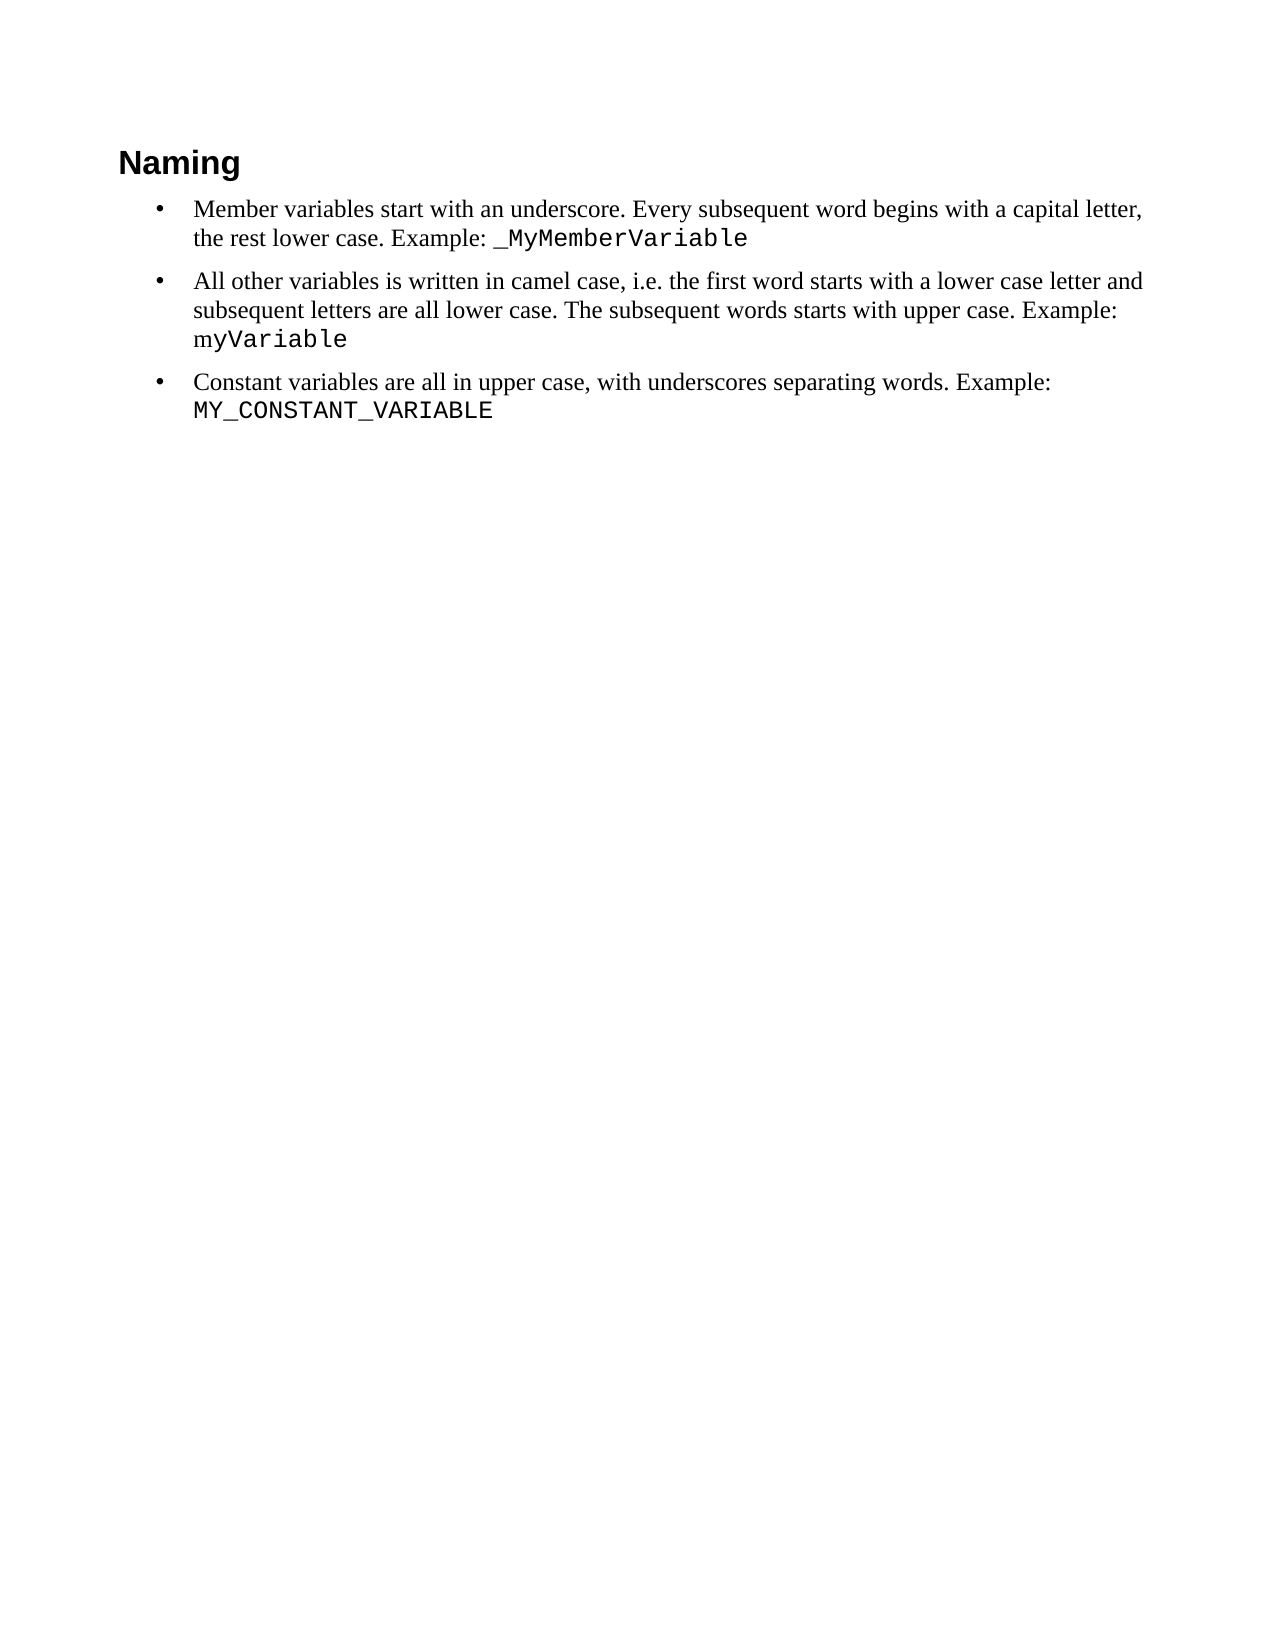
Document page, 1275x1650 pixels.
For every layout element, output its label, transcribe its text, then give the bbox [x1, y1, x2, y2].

list Constant variables are all in upper case, with underscores separating words. Example: MY_CONSTANT_VARIABLE [156, 367, 1157, 426]
subtitle Naming [118, 143, 1157, 182]
list Member variables start with an underscore. Every subsequent word begins with a capital letter, the rest lower case. Example: _MyMemberVariable [156, 194, 1157, 254]
list All other variables is written in camel case, i.e. the first word starts with a lower case letter and subsequent letters are all lower case. The subsequent words starts with upper case. Example: myVariable [156, 266, 1157, 355]
